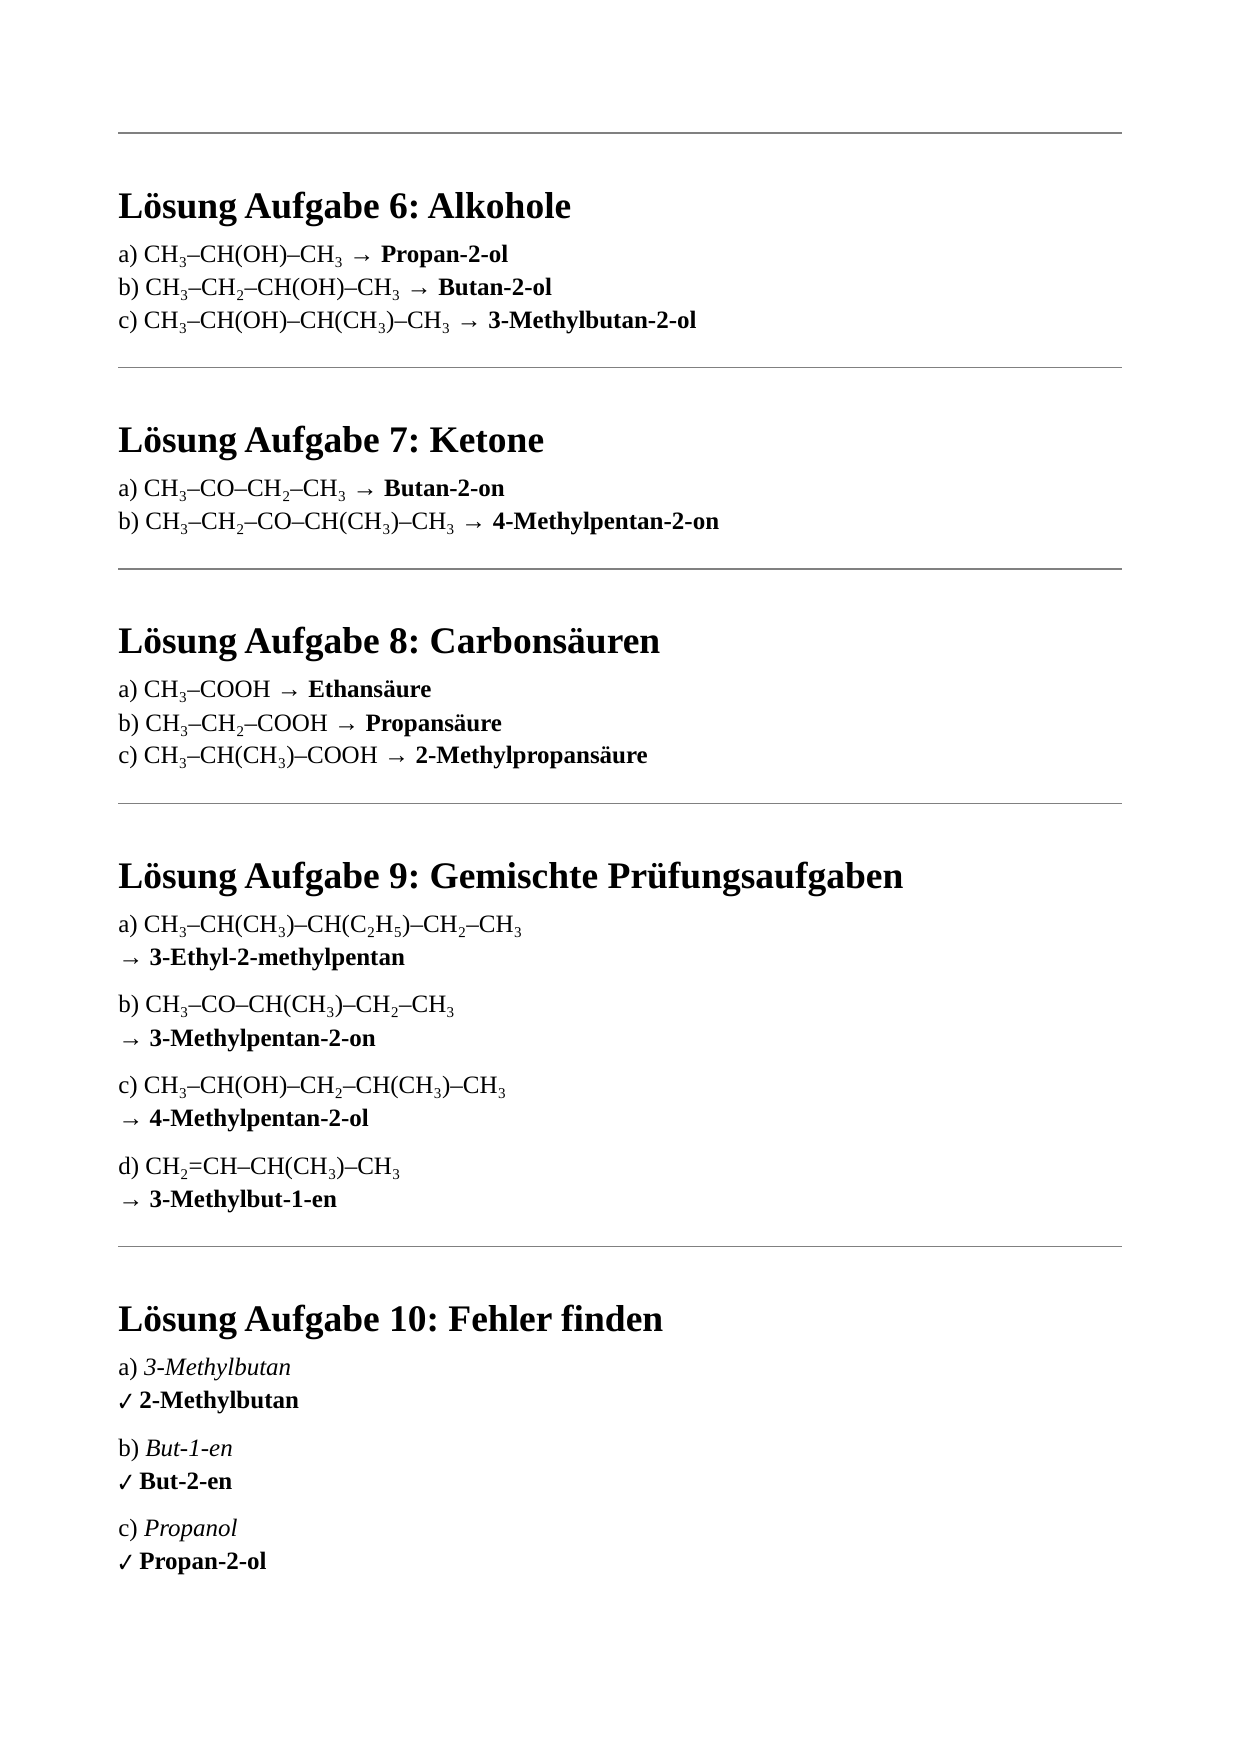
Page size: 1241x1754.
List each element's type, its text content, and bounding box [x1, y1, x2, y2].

text b) But-1-en ❌ ✔ But-2-en [118, 1433, 1122, 1494]
text a) CH₃–CO–CH₂–CH₃ → Butan-2-on b) CH₃–CH₂–CO–CH(CH₃)–CH₃ → 4-Methylpentan-2-on [118, 473, 1122, 535]
text a) 3-Methylbutan ❌ ✔ 2-Methylbutan [118, 1352, 1122, 1414]
text a) CH₃–COOH → Ethansäure b) CH₃–CH₂–COOH → Propansäure c) CH₃–CH(CH₃)–COOH → 2-Methylpropansäure [118, 674, 1122, 769]
subtitle Lösung Aufgabe 7: Ketone [118, 418, 1122, 461]
subtitle Lösung Aufgabe 8: Carbonsäuren [118, 619, 1122, 662]
text d) CH₂=CH–CH(CH₃)–CH₃ → 3-Methylbut-1-en [118, 1151, 1122, 1213]
subtitle Lösung Aufgabe 6: Alkohole [118, 183, 1122, 226]
text a) CH₃–CH(OH)–CH₃ → Propan-2-ol b) CH₃–CH₂–CH(OH)–CH₃ → Butan-2-ol c) CH₃–CH(OH)–CH(CH₃)–CH₃ → 3-Methylbutan-2-ol [118, 239, 1122, 334]
subtitle Lösung Aufgabe 10: Fehler finden [118, 1297, 1122, 1340]
text c) CH₃–CH(OH)–CH₂–CH(CH₃)–CH₃ → 4-Methylpentan-2-ol [118, 1070, 1122, 1132]
subtitle Lösung Aufgabe 9: Gemischte Prüfungsaufgaben [118, 853, 1122, 896]
text b) CH₃–CO–CH(CH₃)–CH₂–CH₃ → 3-Methylpentan-2-on [118, 989, 1122, 1051]
text c) Propanol ❌ ✔ Propan-2-ol [118, 1513, 1122, 1575]
text a) CH₃–CH(CH₃)–CH(C₂H₅)–CH₂–CH₃ → 3-Ethyl-2-methylpentan [118, 909, 1122, 971]
